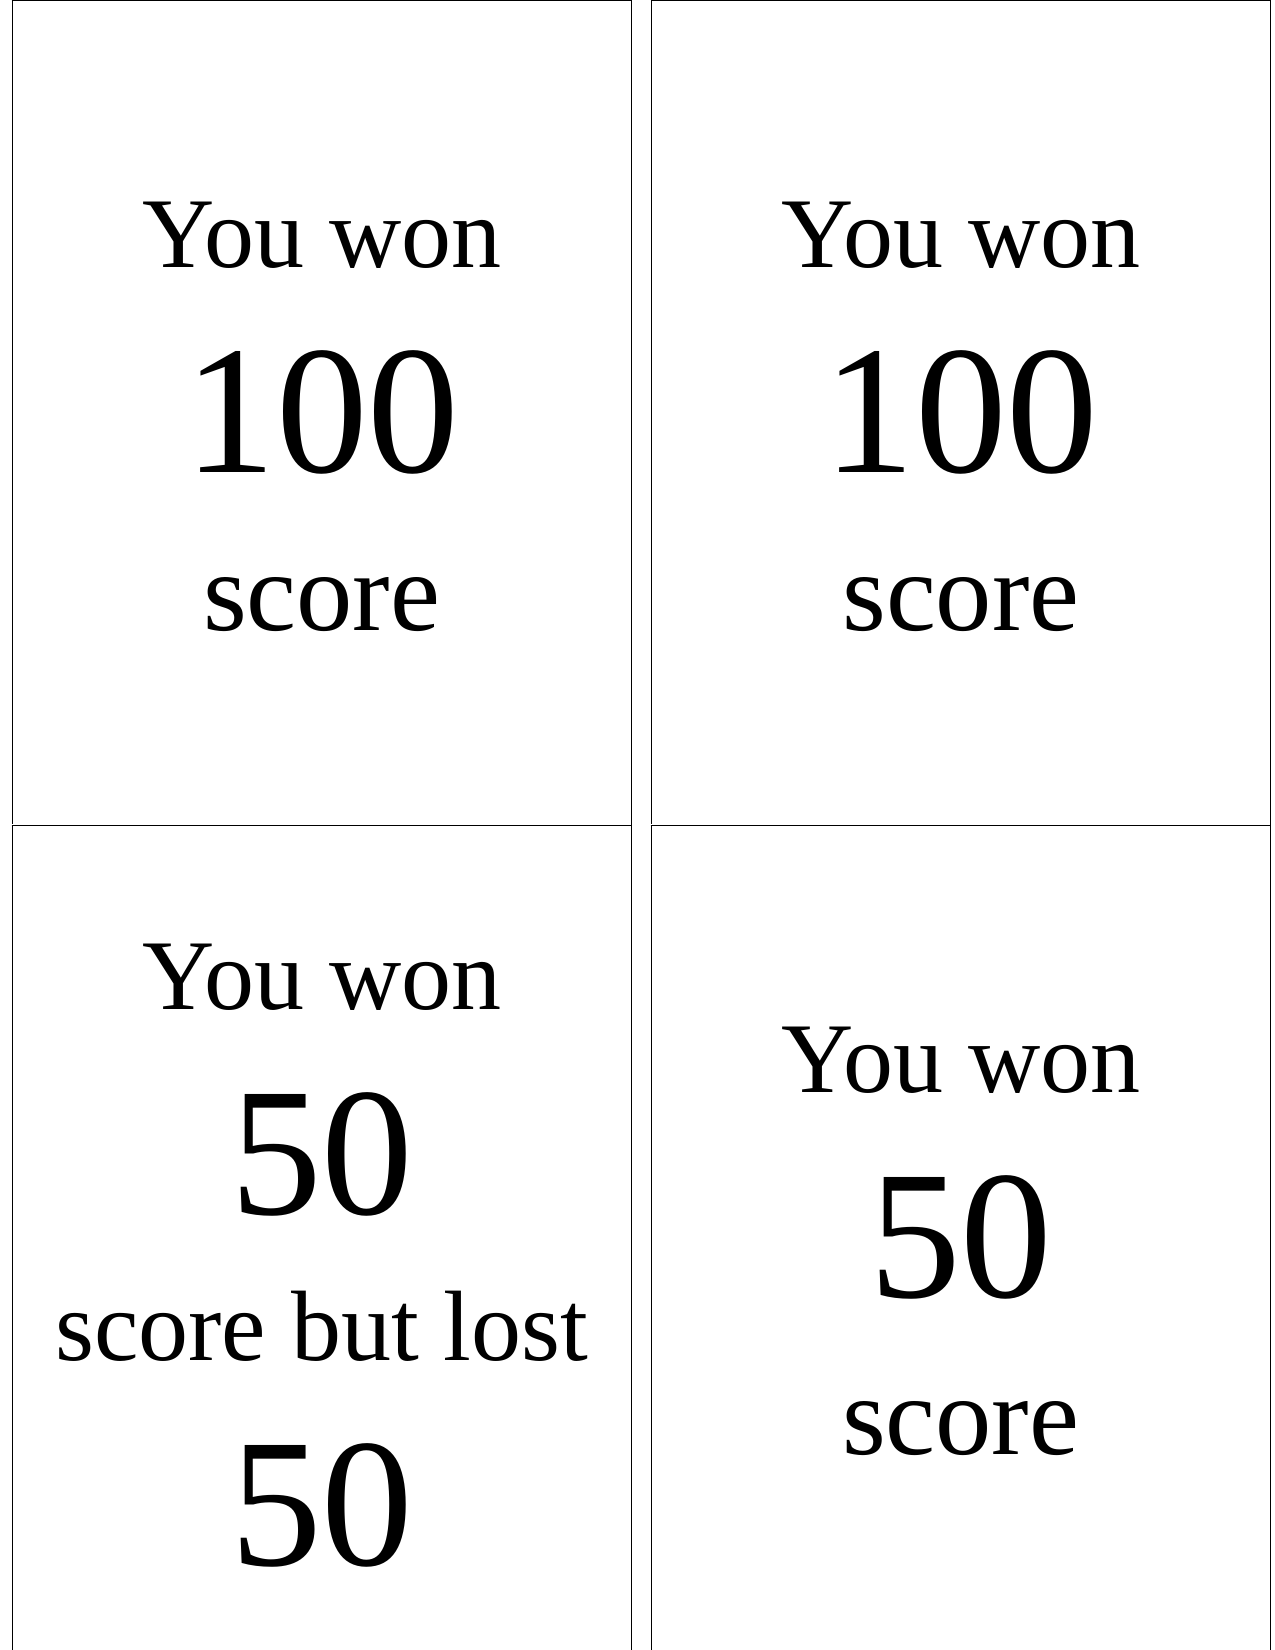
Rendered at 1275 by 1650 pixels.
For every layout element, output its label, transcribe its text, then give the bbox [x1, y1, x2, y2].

text score [21, 525, 622, 654]
text You won [21, 916, 622, 1031]
text 50 [21, 1044, 622, 1254]
text 100 [21, 302, 622, 512]
text You won [660, 999, 1261, 1114]
text score [660, 525, 1261, 654]
text You won [660, 174, 1261, 289]
text 100 [660, 302, 1261, 512]
text score but lost [21, 1267, 622, 1382]
text 50 [660, 1126, 1261, 1337]
text 50 [21, 1394, 622, 1605]
text score [660, 1349, 1261, 1479]
text You won [21, 174, 622, 289]
